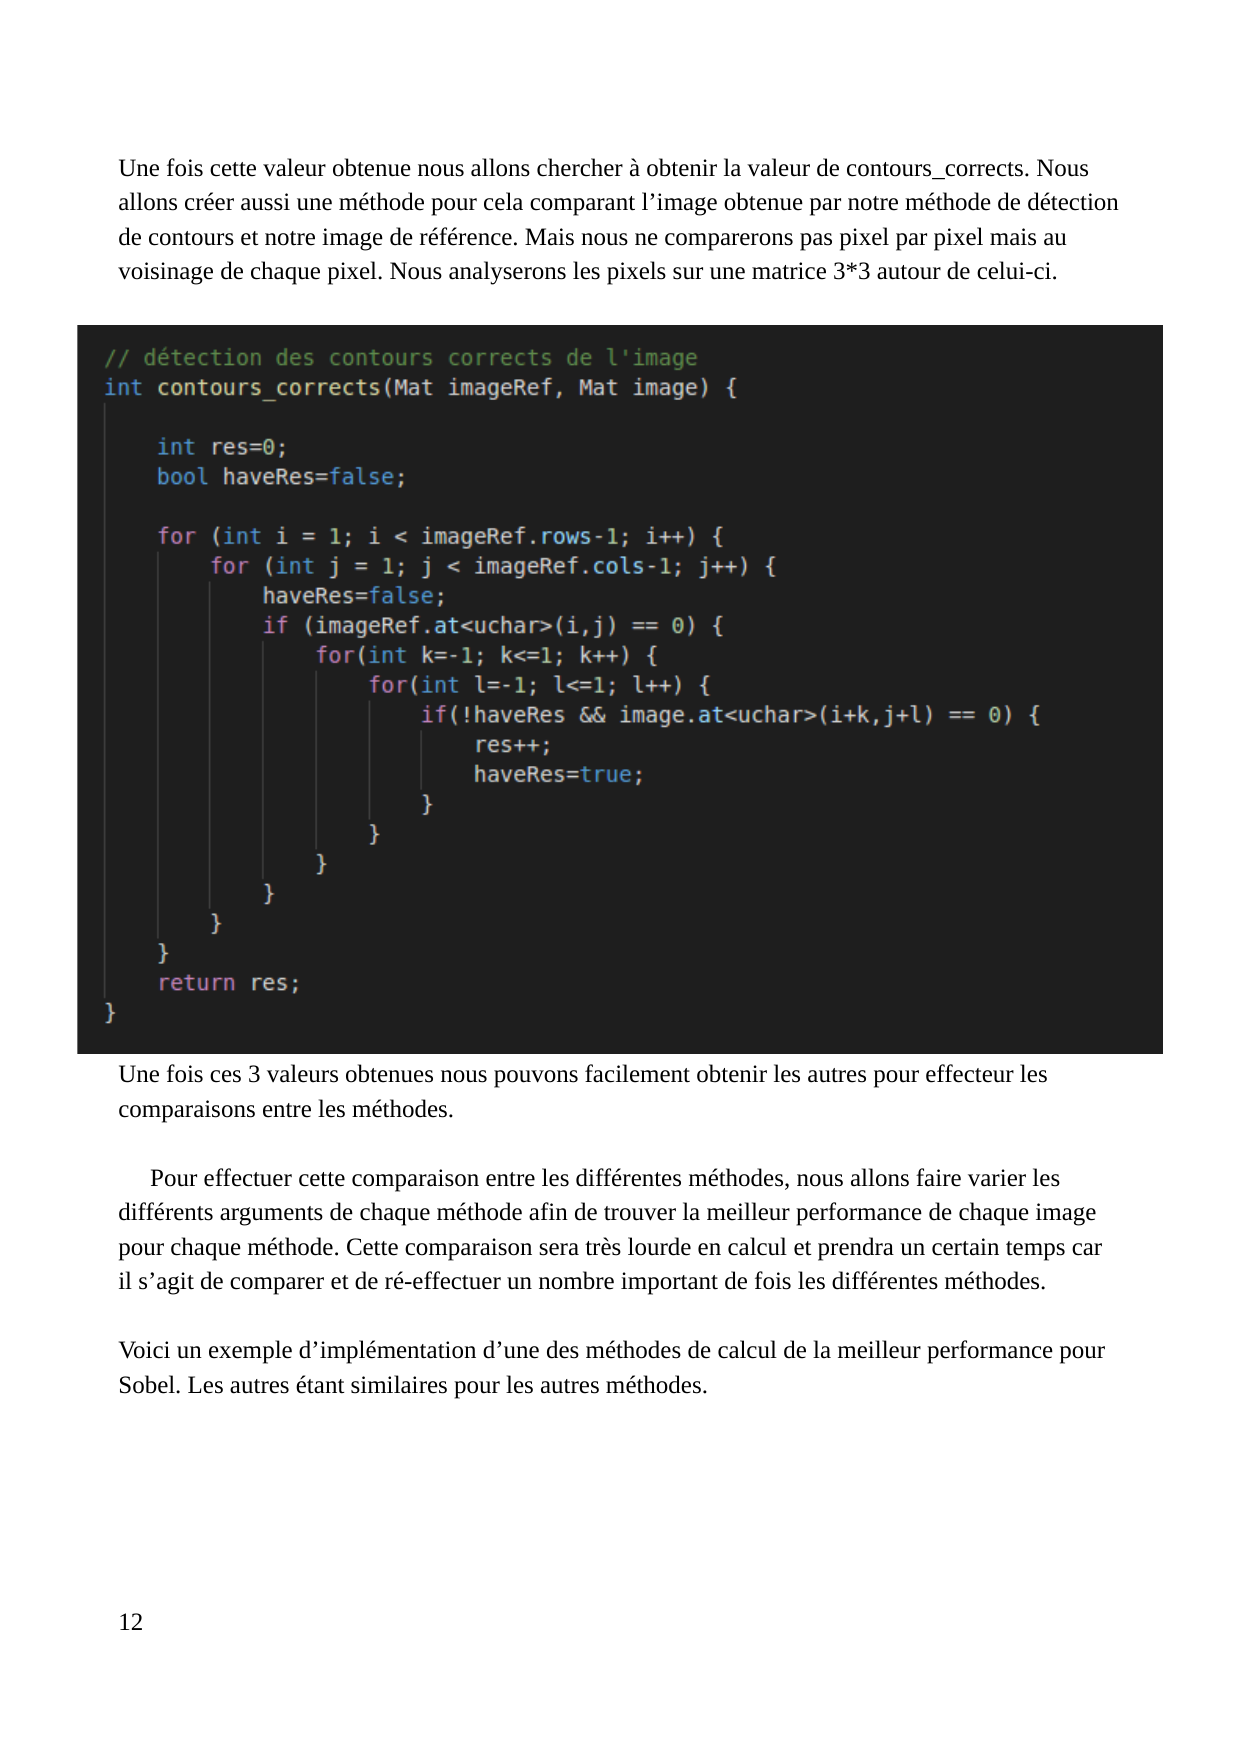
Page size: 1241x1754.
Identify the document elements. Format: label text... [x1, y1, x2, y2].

text Une fois cette valeur obtenue nous allons chercher à obtenir la valeur de contours_corrects. Nous allons créer aussi une méthode pour cela comparant l’image obtenue par notre méthode de détection de contours et notre image de référence. Mais nous ne comparerons pas pixel par pixel mais au voisinage de chaque pixel. Nous analyserons les pixels sur une matrice 3*3 autour de celui-ci. [118, 153, 1122, 285]
text Une fois ces 3 valeurs obtenues nous pouvons facilement obtenir les autres pour effecteur les comparaisons entre les méthodes. [118, 1054, 1122, 1123]
picture [77, 325, 1163, 1054]
text Voici un exemple d’implémentation d’une des méthodes de calcul de la meilleur performance pour Sobel. Les autres étant similaires pour les autres méthodes. [118, 1335, 1122, 1398]
text Pour effectuer cette comparaison entre les différentes méthodes, nous allons faire varier les différents arguments de chaque méthode afin de trouver la meilleur performance de chaque image pour chaque méthode. Cette comparaison sera très lourde en calcul et prendra un certain temps car il s’agit de comparer et de ré-effectuer un nombre important de fois les différentes méthodes. [118, 1163, 1122, 1295]
